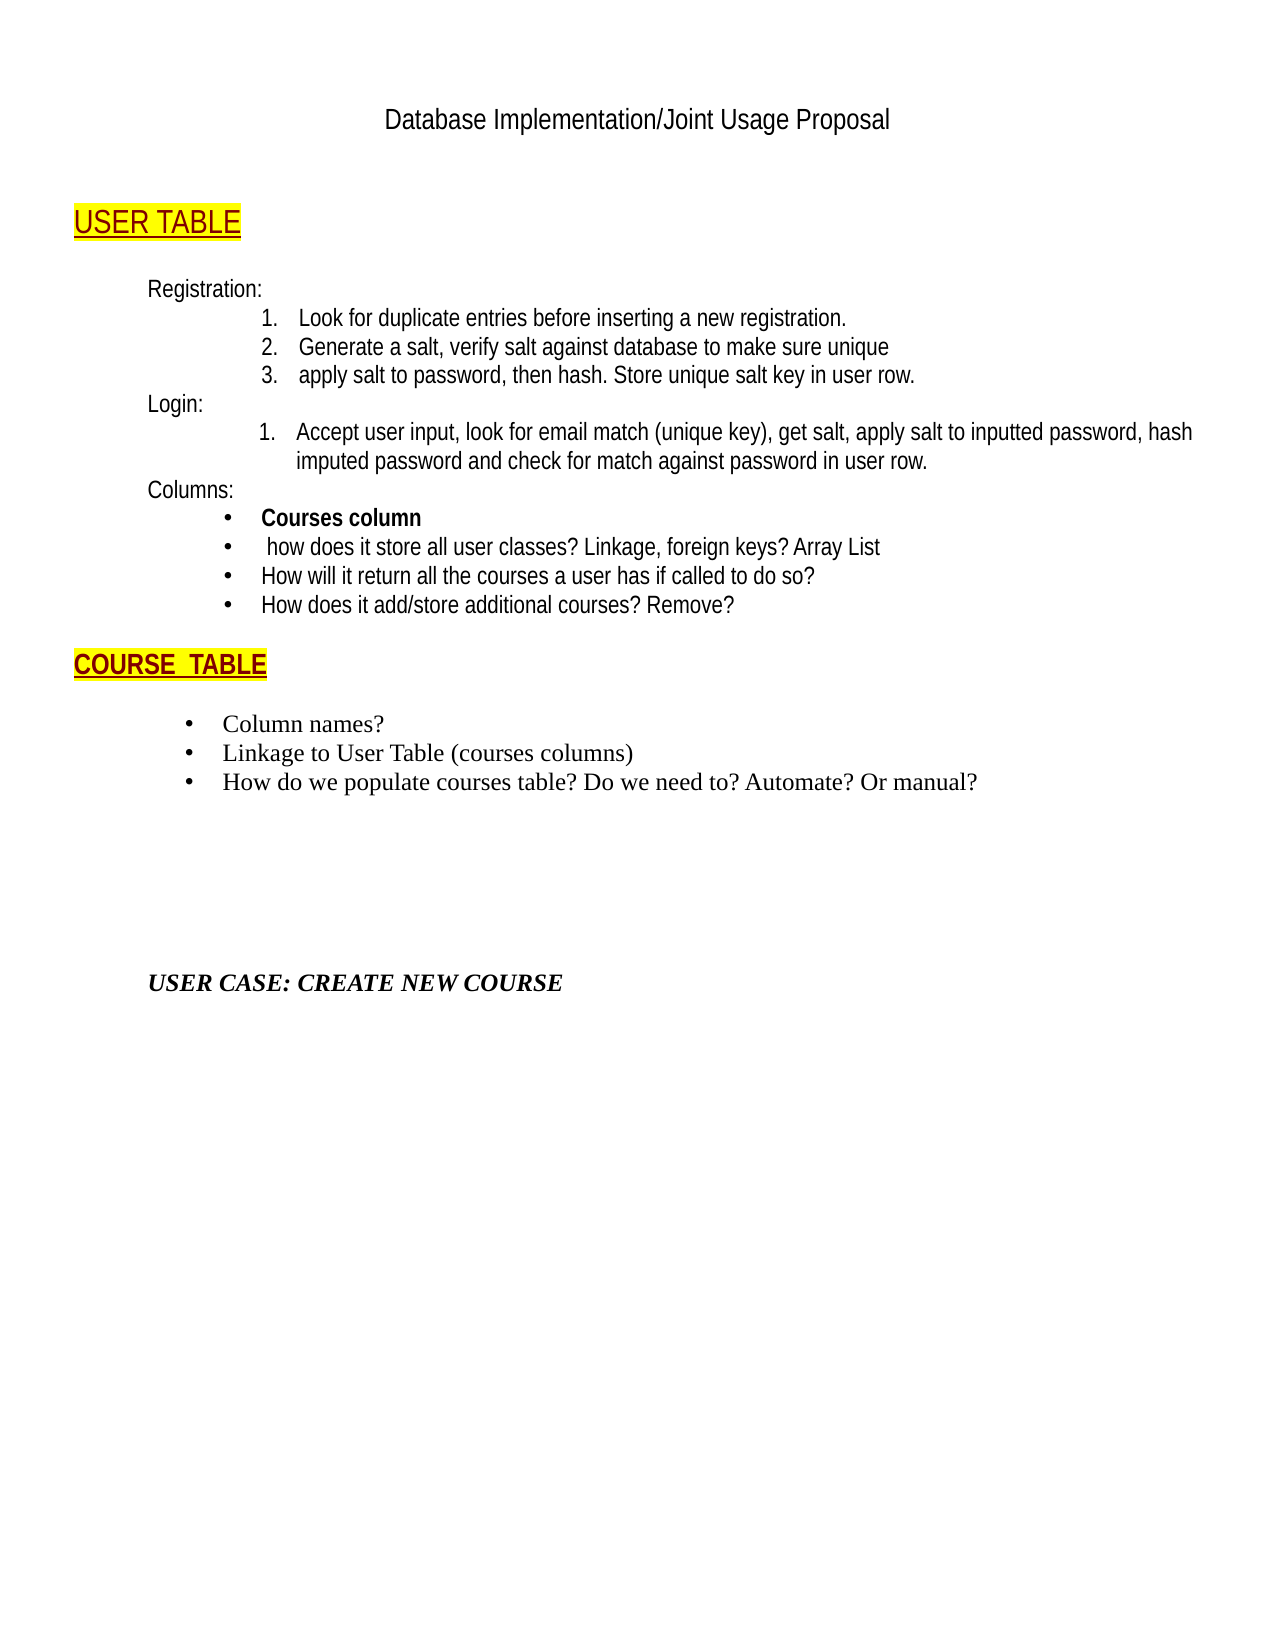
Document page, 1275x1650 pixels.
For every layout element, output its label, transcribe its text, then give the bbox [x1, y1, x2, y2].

text USER TABLE [73, 202, 1201, 241]
text COURSE_TABLE [73, 647, 1201, 681]
list Look for duplicate entries before inserting a new registration. [261, 303, 1201, 331]
text Login: [73, 389, 1201, 417]
list Accept user input, look for email match (unique key), get salt, apply salt to inputted password, hash imputed password and check for match against password in user row. [259, 417, 1201, 475]
list Linkage to User Table (courses columns) [185, 738, 1201, 767]
list Column names? [185, 709, 1201, 738]
list Courses column [223, 503, 1201, 532]
text Database Implementation/Joint Usage Proposal [73, 102, 1201, 136]
text Columns: [73, 475, 1201, 503]
list apply salt to password, then hash. Store unique salt key in user row. [261, 360, 1201, 389]
list How do we populate courses table? Do we need to? Automate? Or manual? [185, 767, 1201, 796]
list Generate a salt, verify salt against database to make sure unique [261, 331, 1201, 360]
list How does it add/store additional courses? Remove? [223, 590, 1201, 619]
list how does it store all user classes? Linkage, foreign keys? Array List [223, 532, 1201, 561]
list How will it return all the courses a user has if called to do so? [223, 561, 1201, 590]
text USER CASE: CREATE NEW COURSE [73, 968, 1201, 997]
text Registration: [73, 274, 1201, 303]
